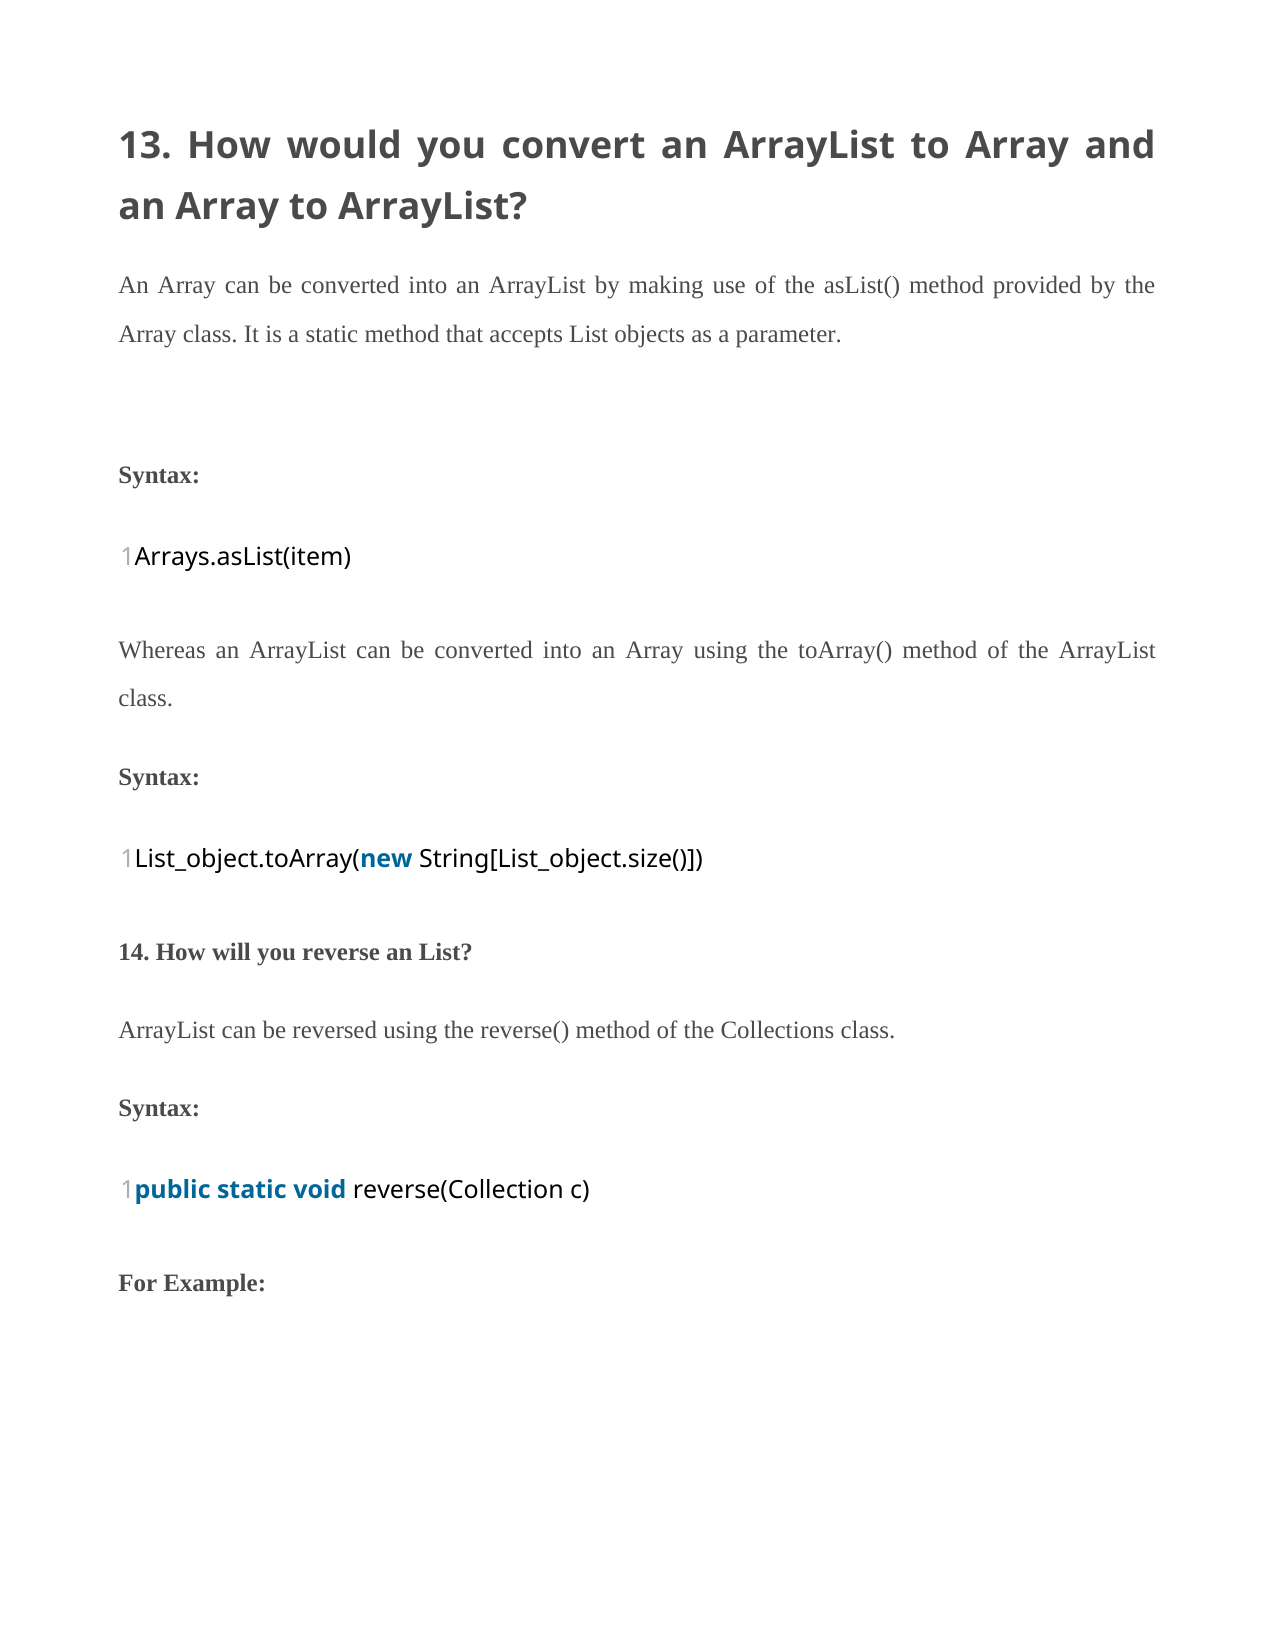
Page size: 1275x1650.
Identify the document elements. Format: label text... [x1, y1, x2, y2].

table_header 1 [118, 538, 134, 572]
text 14. How will you reverse an List? [118, 937, 1157, 966]
table_header 1 [118, 840, 134, 874]
table_header List_object.toArray(new String[List_object.size()]) [134, 840, 843, 874]
text For Example: [118, 1268, 1157, 1297]
table_header Arrays.asList(item) [134, 538, 399, 572]
table_header 1 [118, 1172, 134, 1206]
table_header public static void reverse(Collection c) [134, 1172, 692, 1206]
text Whereas an ArrayList can be converted into an Array using the toArray() method of the ArrayList class. [118, 635, 1157, 712]
text An Array can be converted into an ArrayList by making use of the asList() method provided by the Array class. It is a static method that accepts List objects as a parameter. [118, 270, 1157, 348]
text Syntax: [118, 460, 1157, 488]
text Explore Curriculum [118, 397, 1157, 426]
subtitle 13. How would you convert an ArrayList to Array and an Array to ArrayList? [118, 118, 1157, 230]
text Syntax: [118, 762, 1157, 791]
text ArrayList can be reversed using the reverse() method of the Collections class. [118, 1015, 1157, 1044]
text Syntax: [118, 1093, 1157, 1122]
